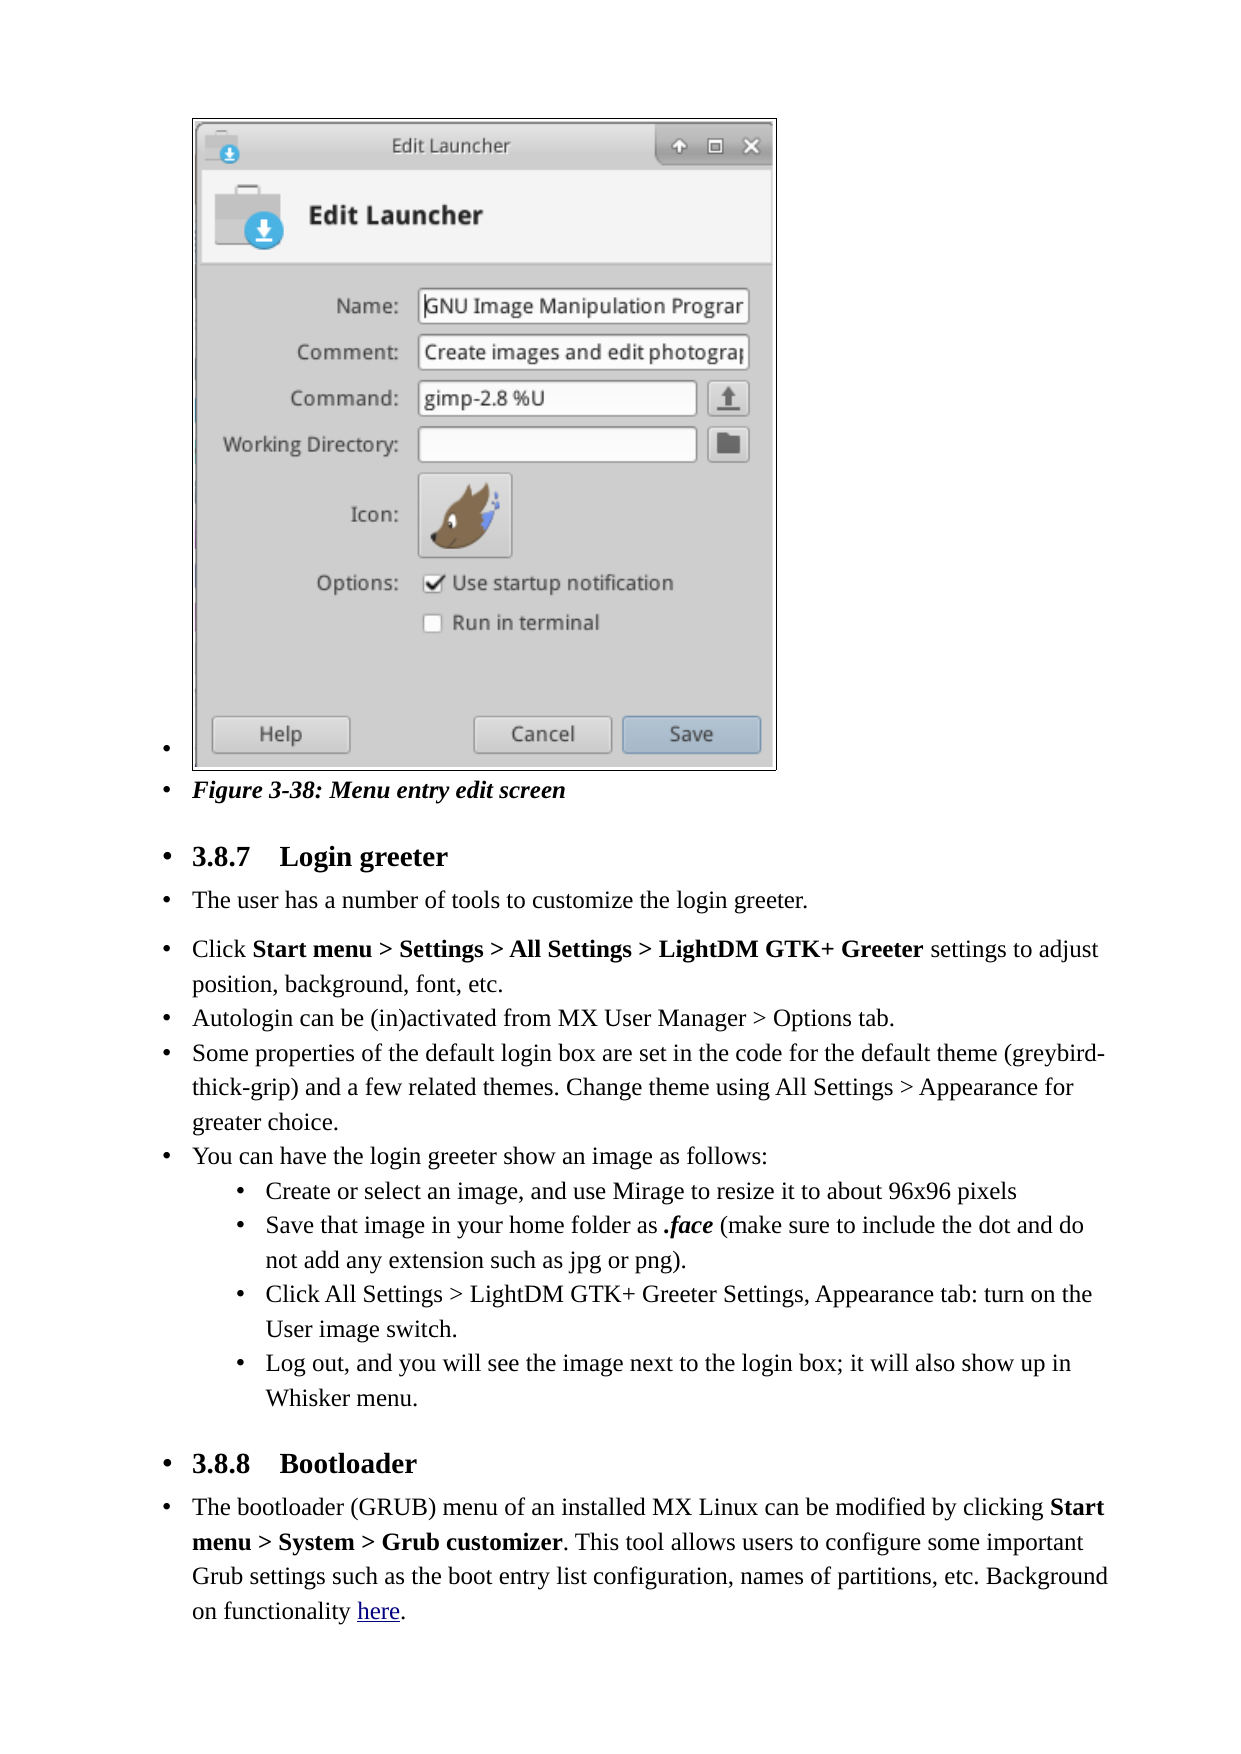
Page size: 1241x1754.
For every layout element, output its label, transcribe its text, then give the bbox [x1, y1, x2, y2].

picture [194, 121, 773, 767]
list Click All Settings > LightDM GTK+ Greeter Settings, Appearance tab: turn on the User image switch. [236, 1279, 1122, 1342]
list Some properties of the default login box are set in the code for the default theme (greybird-thick-grip) and a few related themes. Change theme using All Settings > Appearance for greater choice. [162, 1038, 1122, 1136]
list Figure 3-38: Menu entry edit screen [162, 776, 1122, 804]
list Save that image in your home folder as .face (make sure to include the dot and do not add any extension such as jpg or png). [236, 1210, 1122, 1273]
list You can have the login greeter show an image as follows: [162, 1141, 1122, 1170]
list The user has a number of tools to customize the login greeter. [162, 885, 1122, 914]
subtitle 3.8.7 Login greeter [162, 839, 1122, 873]
subtitle 3.8.8 Bootloader [162, 1446, 1122, 1480]
list Log out, and you will see the image next to the login box; it will also show up in Whisker menu. [236, 1348, 1122, 1411]
list Click Start menu > Settings > All Settings > LightDM GTK+ Greeter settings to adjust position, background, font, etc. [162, 934, 1122, 998]
list The bootloader (GRUB) menu of an installed MX Linux can be modified by clicking Start menu > System > Grub customizer. This tool allows users to configure some important Grub settings such as the boot entry list configuration, names of partitions, etc. Background on functionality here. [162, 1492, 1122, 1625]
list Autologin can be (in)activated from MX User Manager > Options tab. [162, 1003, 1122, 1032]
list Create or select an image, and use Mirage to resize it to about 96x96 pixels [236, 1176, 1122, 1204]
